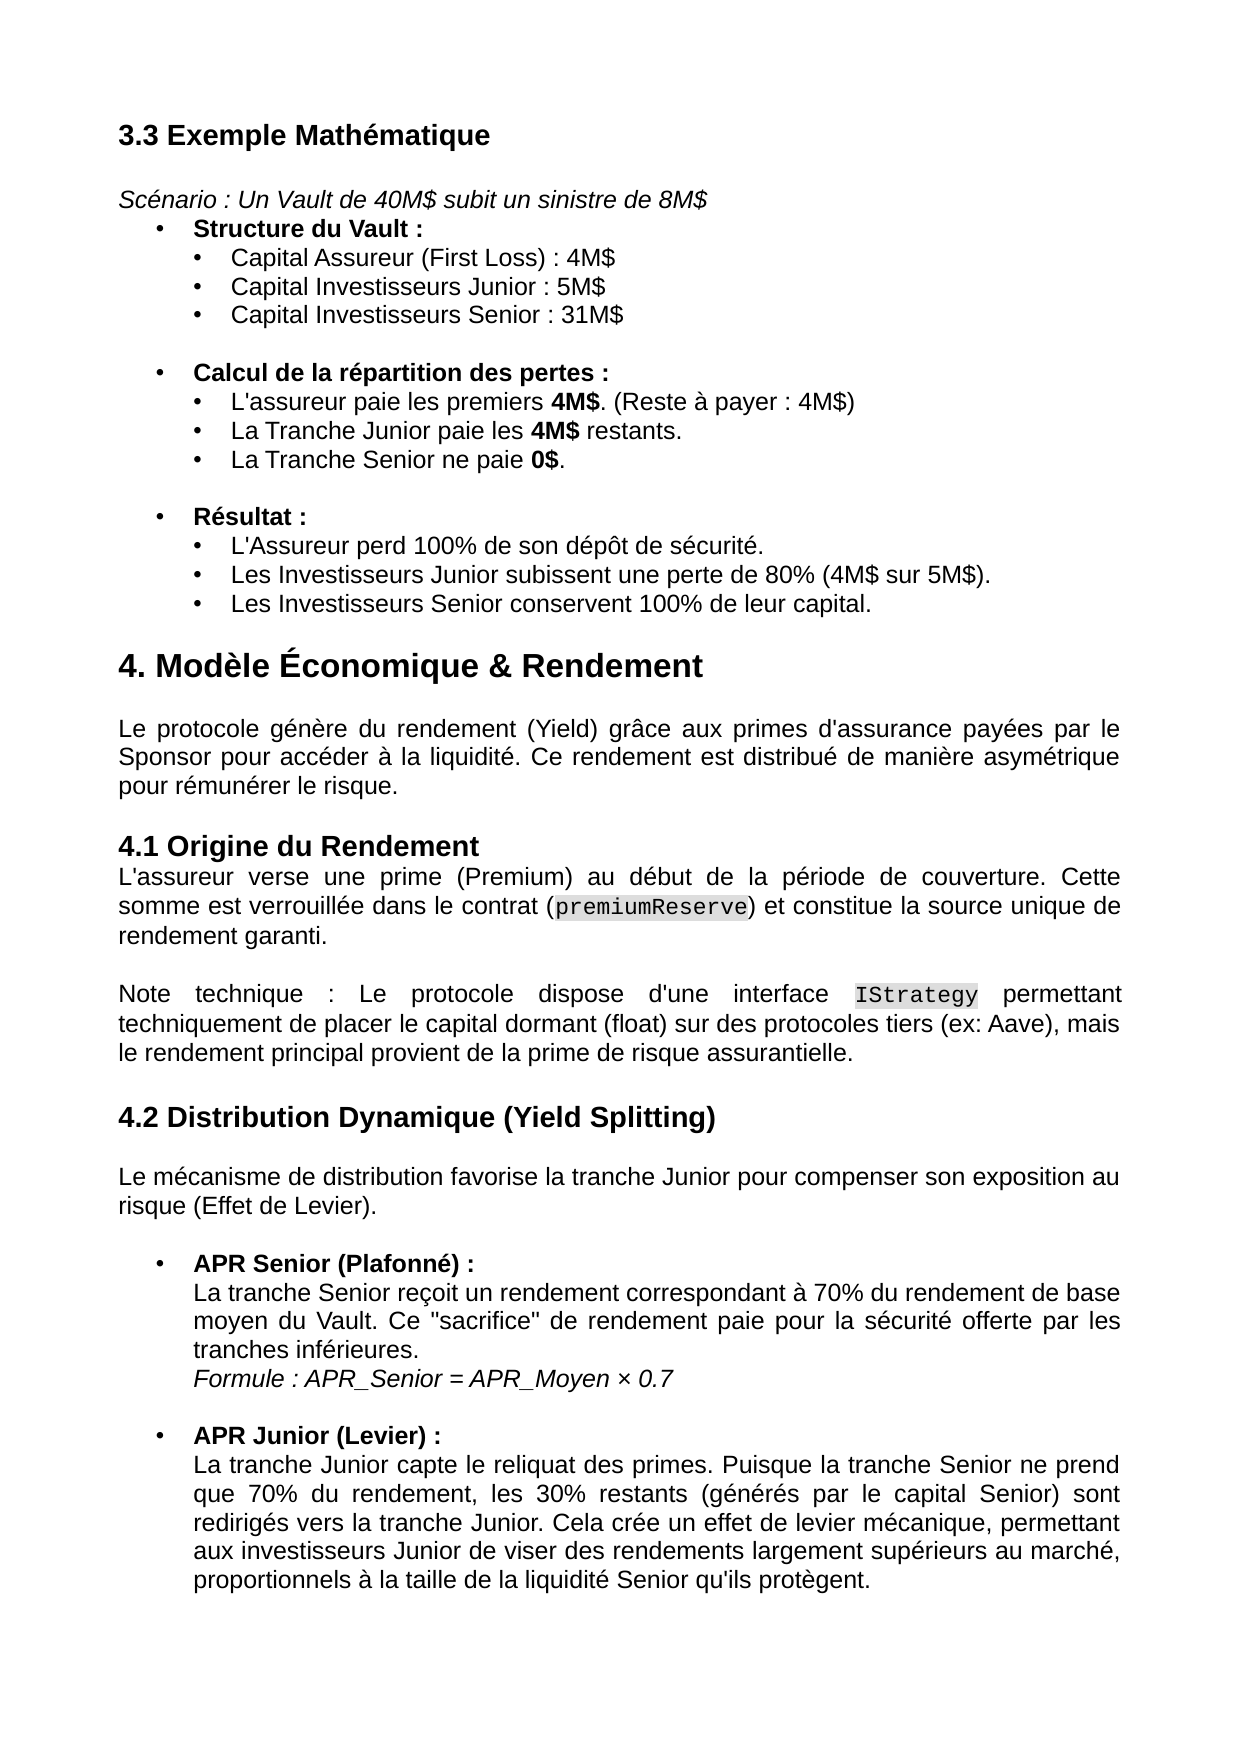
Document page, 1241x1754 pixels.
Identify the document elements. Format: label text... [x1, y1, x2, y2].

list La tranche Senior reçoit un rendement correspondant à 70% du rendement de base moyen du Vault. Ce "sacrifice" de rendement paie pour la sécurité offerte par les tranches inférieures. [156, 1277, 1122, 1364]
list Structure du Vault : [156, 214, 1122, 243]
list Les Investisseurs Junior subissent une perte de 80% (4M$ sur 5M$). [193, 560, 1122, 589]
list Capital Investisseurs Junior : 5M$ [193, 272, 1122, 301]
list La Tranche Senior ne paie 0$. [193, 445, 1122, 473]
list Formule : APR_Senior = APR_Moyen × 0.7 [156, 1364, 1122, 1392]
text Note technique : Le protocole dispose d'une interface IStrategy permettant techniquement de placer le capital dormant (float) sur des protocoles tiers (ex: Aave), mais le rendement principal provient de la prime de risque assurantielle. [118, 979, 1122, 1067]
text 4.2 Distribution Dynamique (Yield Splitting) [118, 1100, 1122, 1134]
text 3.3 Exemple Mathématique [118, 118, 1122, 152]
list La Tranche Junior paie les 4M$ restants. [193, 416, 1122, 445]
list La tranche Junior capte le reliquat des primes. Puisque la tranche Senior ne prend que 70% du rendement, les 30% restants (générés par le capital Senior) sont redirigés vers la tranche Junior. Cela crée un effet de levier mécanique, permettant aux investisseurs Junior de viser des rendements largement supérieurs au marché, proportionnels à la taille de la liquidité Senior qu'ils protègent. [156, 1450, 1122, 1594]
list Calcul de la répartition des pertes : [156, 358, 1122, 387]
text 4.1 Origine du Rendement [118, 829, 1122, 862]
text Le protocole génère du rendement (Yield) grâce aux primes d'assurance payées par le Sponsor pour accéder à la liquidité. Ce rendement est distribué de manière asymétrique pour rémunérer le risque. [118, 714, 1122, 800]
list APR Senior (Plafonné) : [156, 1249, 1122, 1277]
list Résultat : [156, 502, 1122, 531]
text 4. Modèle Économique & Rendement [118, 646, 1122, 685]
list L'Assureur perd 100% de son dépôt de sécurité. [193, 531, 1122, 560]
text Le mécanisme de distribution favorise la tranche Junior pour compenser son exposition au risque (Effet de Levier). [118, 1162, 1122, 1220]
list Les Investisseurs Senior conservent 100% de leur capital. [193, 589, 1122, 618]
list APR Junior (Levier) : [156, 1421, 1122, 1450]
list L'assureur paie les premiers 4M$. (Reste à payer : 4M$) [193, 387, 1122, 416]
list Capital Investisseurs Senior : 31M$ [193, 301, 1122, 329]
list Capital Assureur (First Loss) : 4M$ [193, 243, 1122, 272]
text Scénario : Un Vault de 40M$ subit un sinistre de 8M$ [118, 185, 1122, 214]
text L'assureur verse une prime (Premium) au début de la période de couverture. Cette somme est verrouillée dans le contrat (premiumReserve) et constitue la source unique de rendement garanti. [118, 862, 1122, 950]
